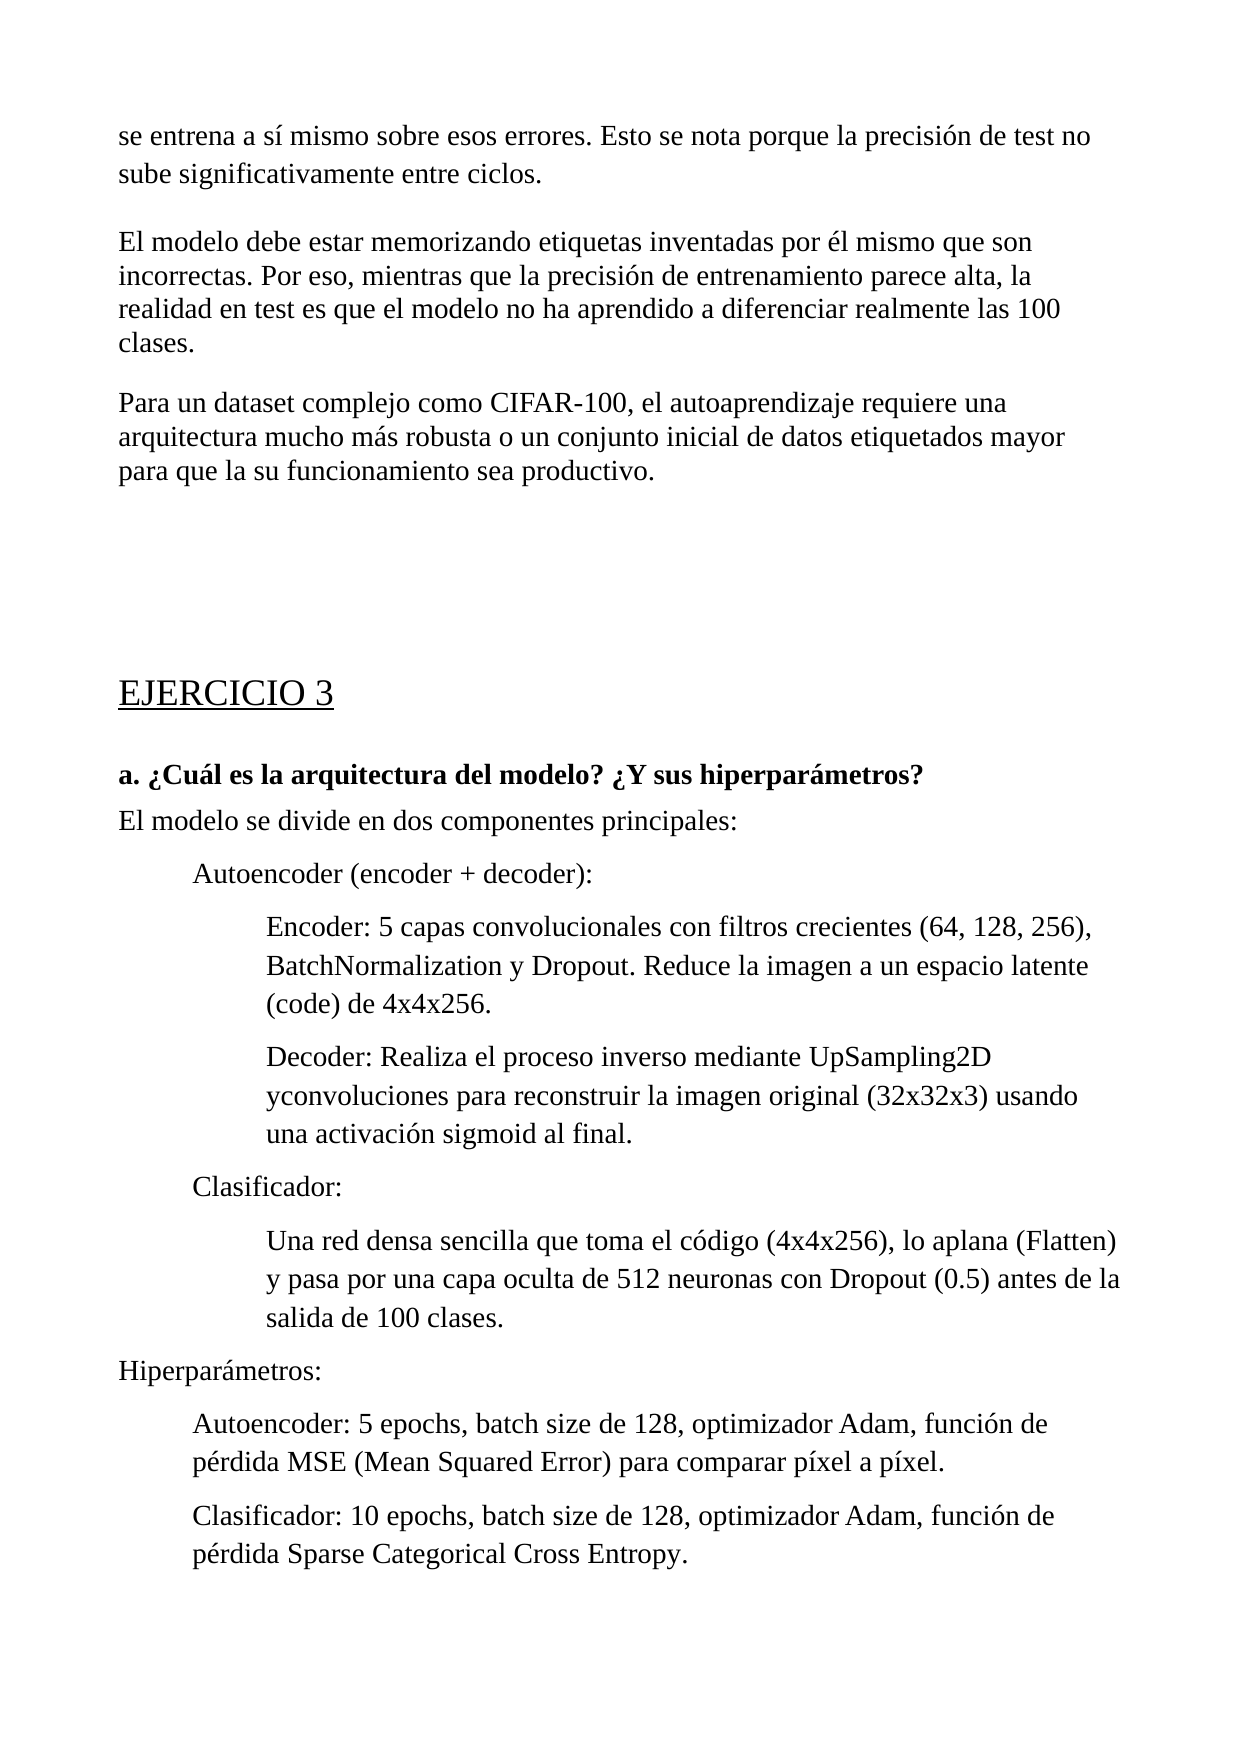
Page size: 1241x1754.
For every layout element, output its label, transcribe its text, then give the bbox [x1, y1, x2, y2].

text El modelo se divide en dos componentes principales: [118, 803, 1122, 836]
list Clasificador: [162, 1169, 1122, 1203]
list Encoder: 5 capas convolucionales con filtros crecientes (64, 128, 256), BatchNormalization y Dropout. Reduce la imagen a un espacio latente (code) de 4x4x256. [236, 909, 1122, 1020]
text Hiperparámetros: [118, 1353, 1122, 1386]
list Una red densa sencilla que toma el código (4x4x256), lo aplana (Flatten) y pasa por una capa oculta de 512 neuronas con Dropout (0.5) antes de la salida de 100 clases. [236, 1223, 1122, 1333]
subtitle a. ¿Cuál es la arquitectura del modelo? ¿Y sus hiperparámetros? [118, 757, 1122, 790]
text Autoencoder (encoder + decoder): [118, 856, 1122, 889]
text EJERCICIO 3 [118, 670, 1122, 713]
list Decoder: Realiza el proceso inverso mediante UpSampling2D yconvoluciones para reconstruir la imagen original (32x32x3) usando una activación sigmoid al final. [236, 1039, 1122, 1150]
subtitle El modelo debe estar memorizando etiquetas inventadas por él mismo que son incorrectas. Por eso, mientras que la precisión de entrenamiento parece alta, la realidad en test es que el modelo no ha aprendido a diferenciar realmente las 100 clases. [118, 224, 1122, 358]
list Clasificador: 10 epochs, batch size de 128, optimizador Adam, función de pérdida Sparse Categorical Cross Entropy. [162, 1498, 1122, 1570]
text se entrena a sí mismo sobre esos errores. Esto se nota porque la precisión de test no sube significativamente entre ciclos. [118, 118, 1122, 190]
list Autoencoder: 5 epochs, batch size de 128, optimizador Adam, función de pérdida MSE (Mean Squared Error) para comparar píxel a píxel. [162, 1406, 1122, 1478]
subtitle Para un dataset complejo como CIFAR-100, el autoaprendizaje requiere una arquitectura mucho más robusta o un conjunto inicial de datos etiquetados mayor para que la su funcionamiento sea productivo. [118, 386, 1122, 486]
